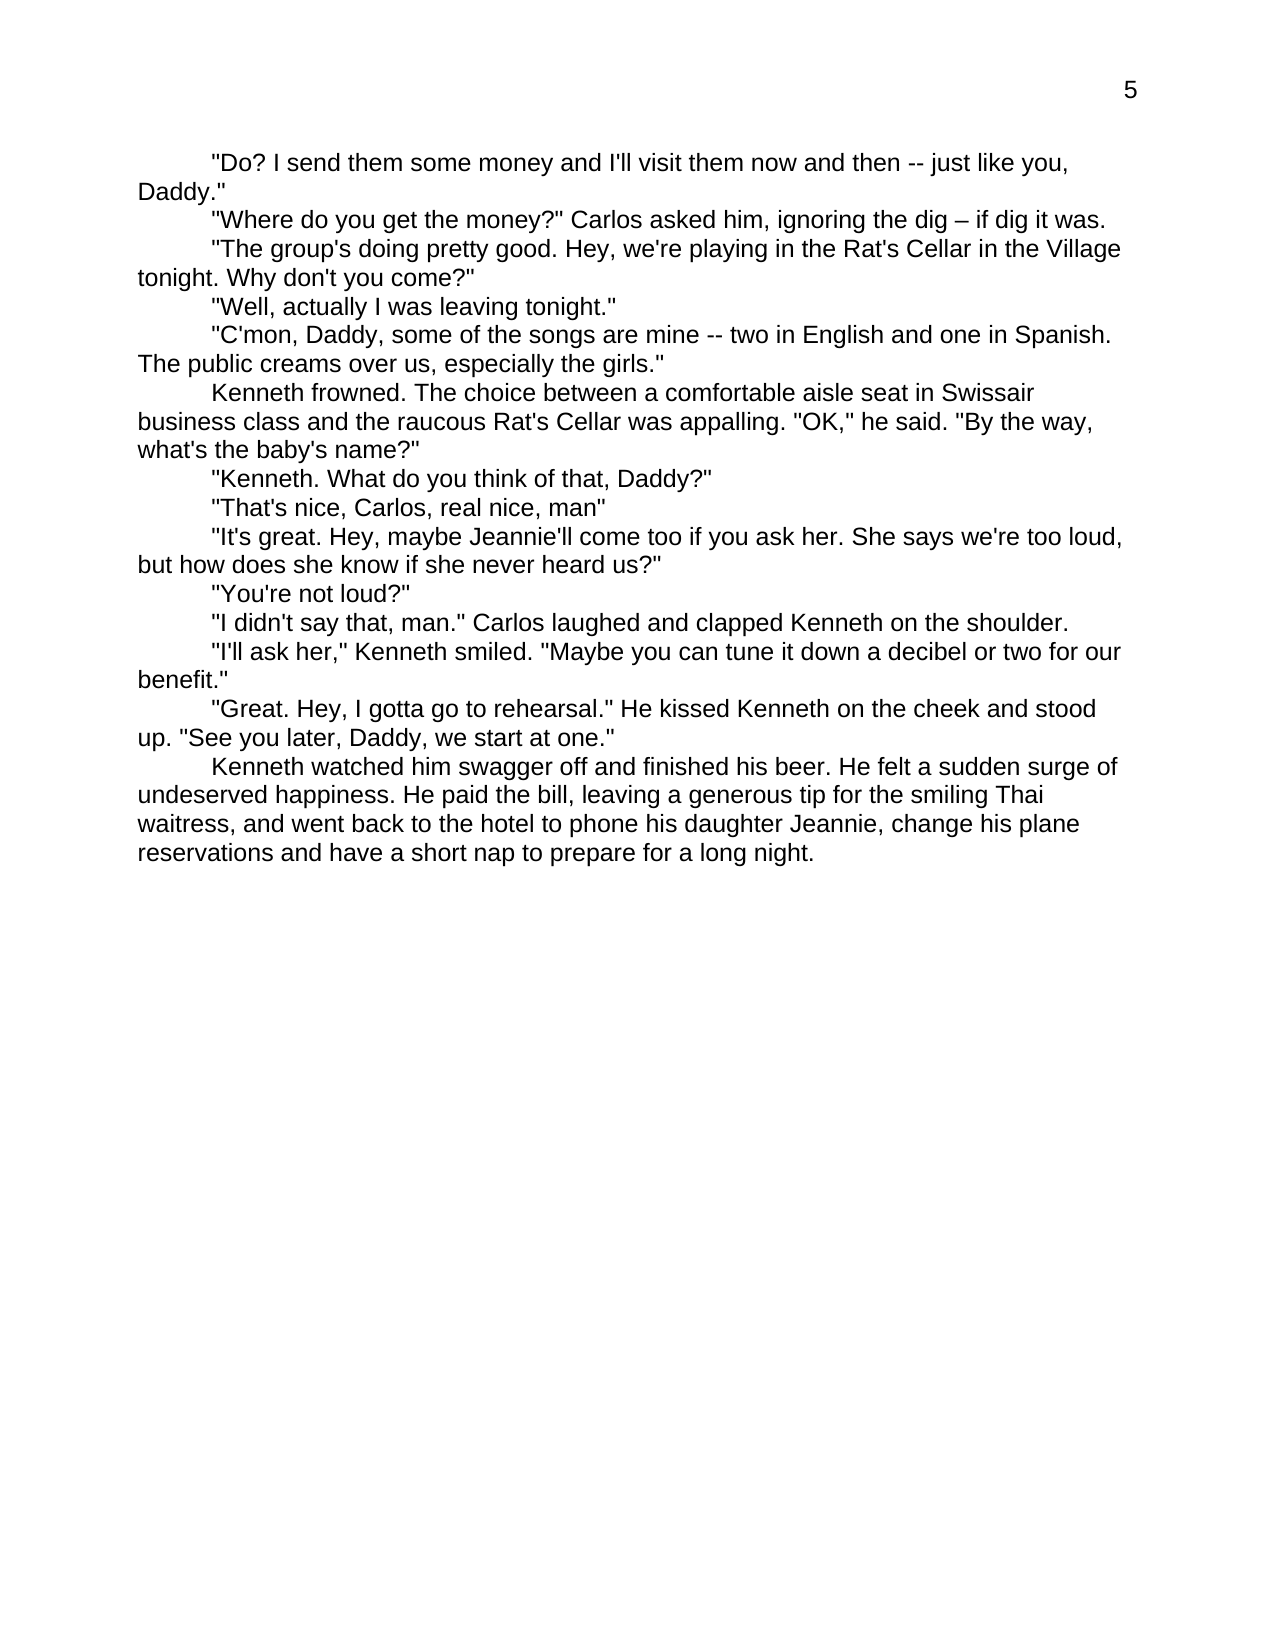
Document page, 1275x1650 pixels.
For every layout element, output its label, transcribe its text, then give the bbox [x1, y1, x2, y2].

text Kenneth watched him swagger off and finished his beer. He felt a sudden surge of undeserved happiness. He paid the bill, leaving a generous tip for the smiling Thai waitress, and went back to the hotel to phone his daughter Jeannie, change his plane reservations and have a short nap to prepare for a long night. [137, 751, 1138, 866]
text "Well, actually I was leaving tonight." [137, 291, 1138, 320]
text "Kenneth. What do you think of that, Daddy?" [137, 464, 1138, 493]
text "Where do you get the money?" Carlos asked him, ignoring the dig – if dig it was. [137, 205, 1138, 234]
text "Great. Hey, I gotta go to rehearsal." He kissed Kenneth on the cheek and stood up. "See you later, Daddy, we start at one." [137, 694, 1138, 751]
text "You're not loud?" [137, 579, 1138, 608]
text Kenneth frowned. The choice between a comfortable aisle seat in Swissair business class and the raucous Rat's Cellar was appalling. "OK," he said. "By the way, what's the baby's name?" [137, 378, 1138, 464]
text "I'll ask her," Kenneth smiled. "Maybe you can tune it down a decibel or two for our benefit." [137, 636, 1138, 694]
text "It's great. Hey, maybe Jeannie'll come too if you ask her. She says we're too loud, but how does she know if she never heard us?" [137, 521, 1138, 579]
text "That's nice, Carlos, real nice, man" [137, 493, 1138, 521]
text "Do? I send them some money and I'll visit them now and then -- just like you, Daddy." [137, 148, 1138, 205]
text "I didn't say that, man." Carlos laughed and clapped Kenneth on the shoulder. [137, 608, 1138, 636]
text "C'mon, Daddy, some of the songs are mine -- two in English and one in Spanish. The public creams over us, especially the girls." [137, 320, 1138, 378]
text "The group's doing pretty good. Hey, we're playing in the Rat's Cellar in the Village tonight. Why don't you come?" [137, 234, 1138, 291]
